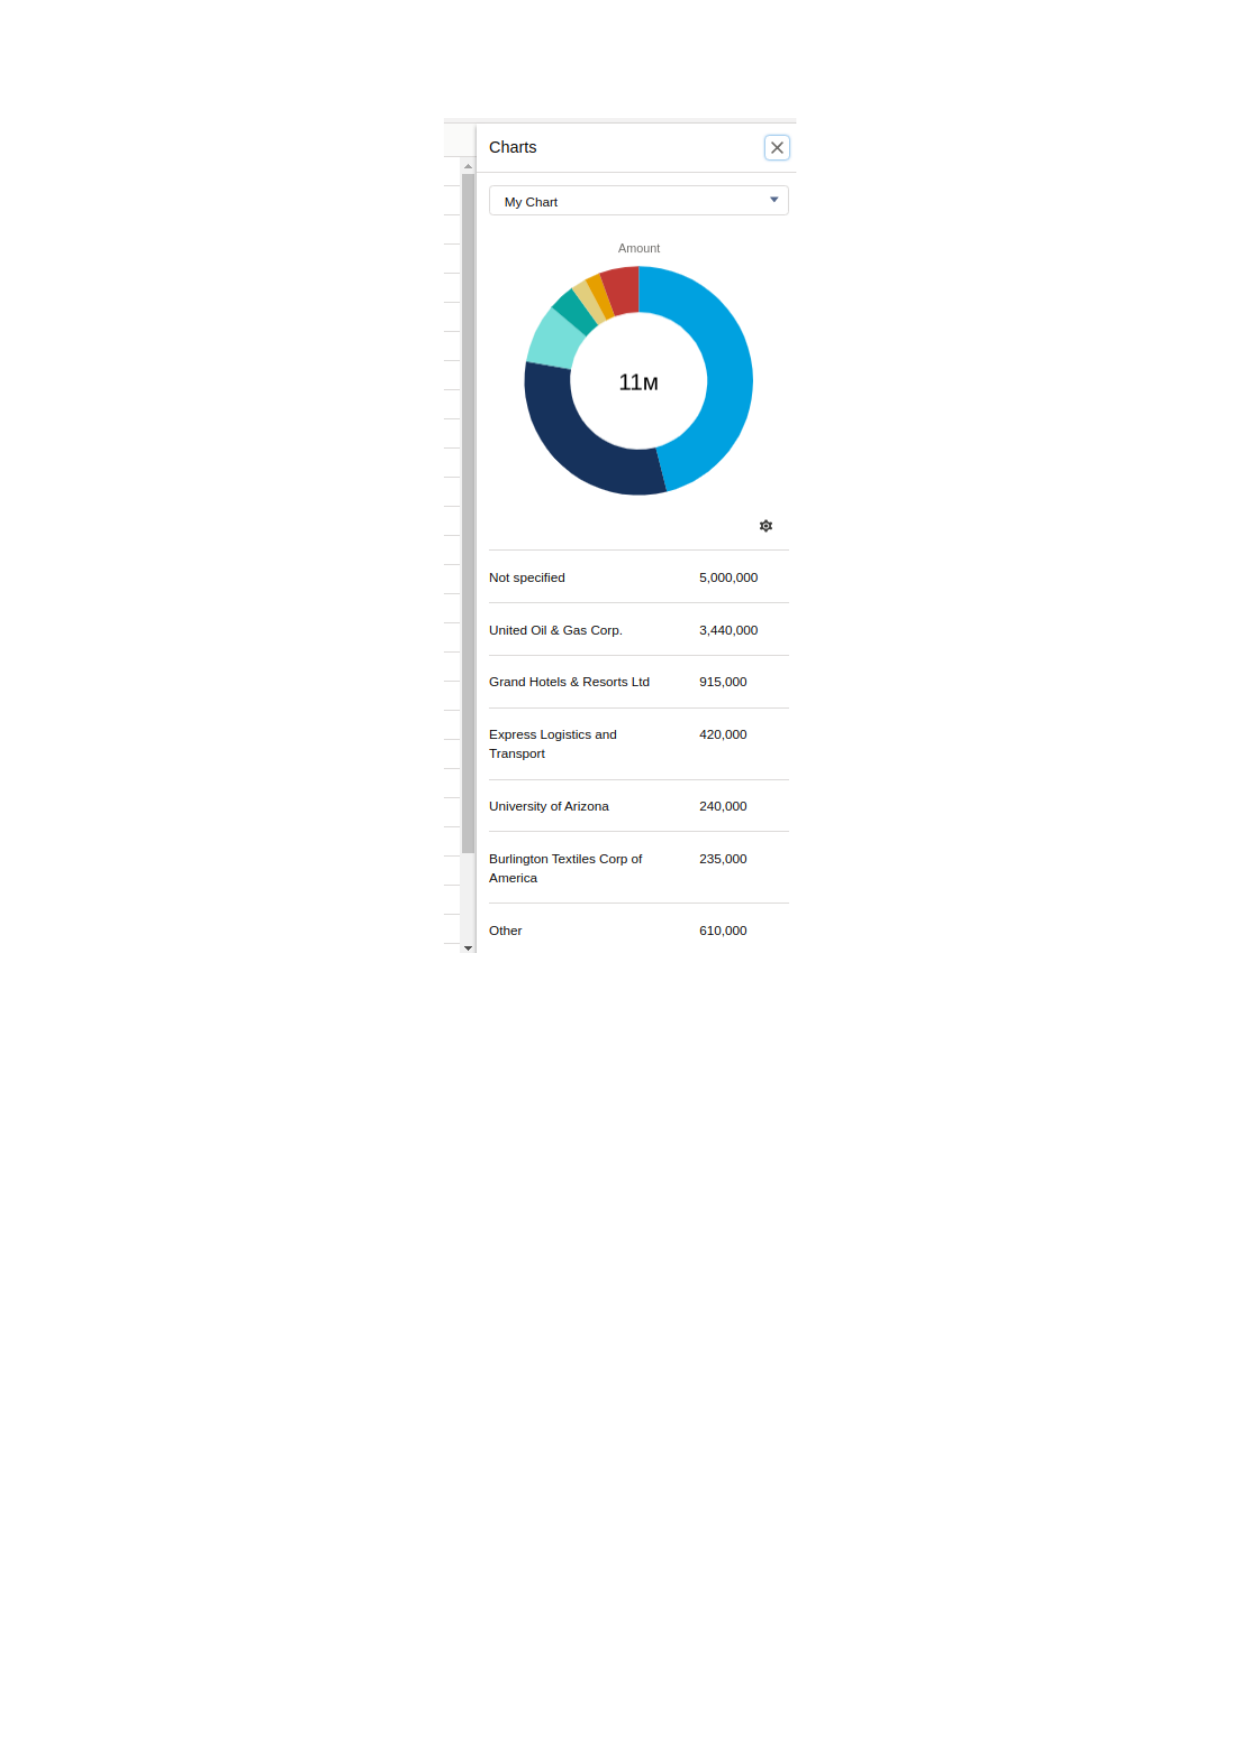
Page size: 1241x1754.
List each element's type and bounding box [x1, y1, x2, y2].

picture [443, 118, 797, 953]
